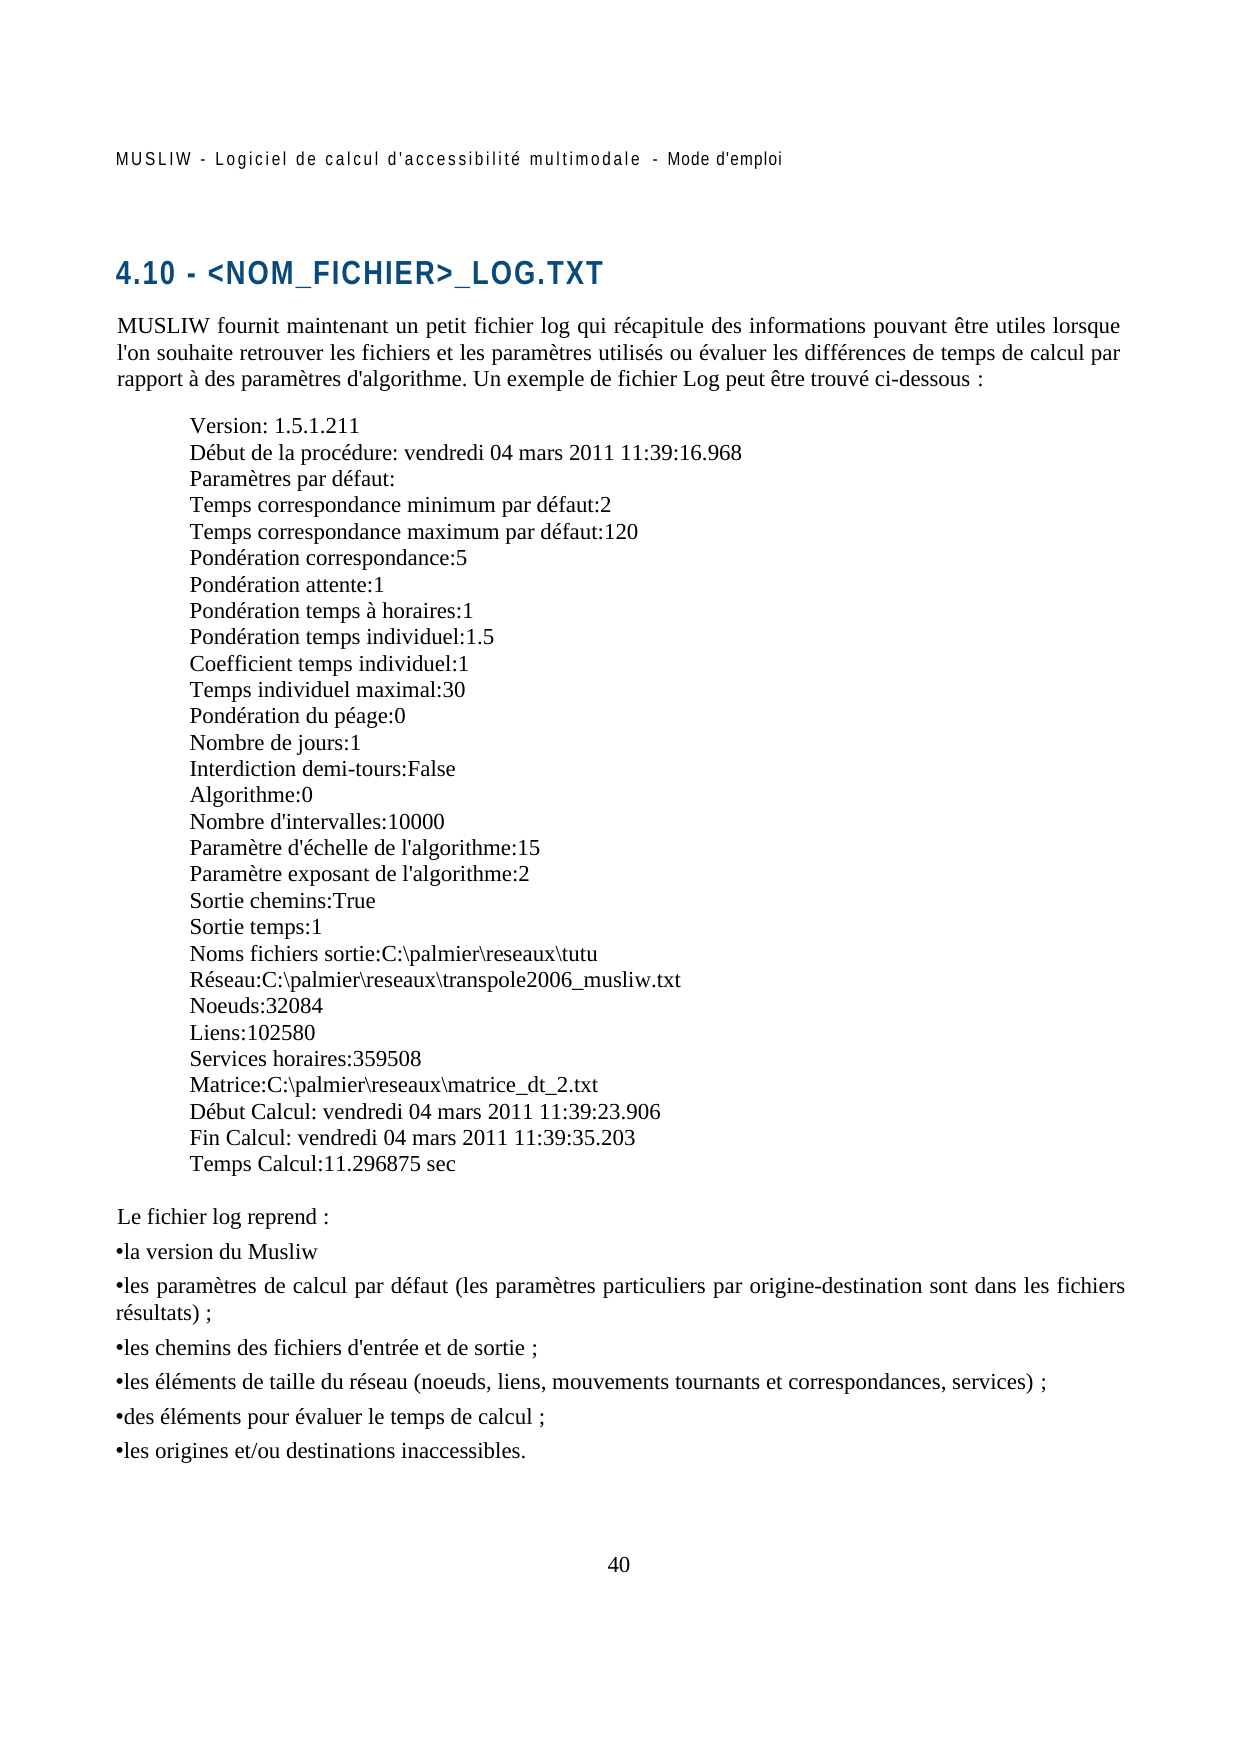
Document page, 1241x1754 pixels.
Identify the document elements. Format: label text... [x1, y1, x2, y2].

list les paramètres de calcul par défaut (les paramètres particuliers par origine-destination sont dans les fichiers résultats) ; [116, 1272, 1127, 1325]
text Noeuds:32084 [189, 992, 1122, 1019]
text Sortie chemins:True [189, 887, 1122, 913]
text Temps individuel maximal:30 [189, 676, 1122, 702]
text Paramètre exposant de l'algorithme:2 [189, 861, 1122, 887]
text Paramètres par défaut: [189, 465, 1122, 492]
text Temps Calcul:11.296875 sec [189, 1150, 1122, 1177]
text Pondération correspondance:5 [189, 544, 1122, 571]
text Le fichier log reprend : [117, 1203, 1122, 1229]
text Réseau:C:\palmier\reseaux\transpole2006_musliw.txt [189, 966, 1122, 992]
list la version du Musliw [116, 1238, 1127, 1264]
text Services horaires:359508 [189, 1045, 1122, 1071]
list des éléments pour évaluer le temps de calcul ; [116, 1403, 1127, 1429]
text Pondération attente:1 [189, 571, 1122, 597]
text Pondération temps individuel:1.5 [189, 623, 1122, 650]
text Version: 1.5.1.211 [189, 412, 1122, 439]
text Interdiction demi-tours:False [189, 755, 1122, 781]
list les origines et/ou destinations inaccessibles. [116, 1438, 1127, 1464]
text Coefficient temps individuel:1 [189, 650, 1122, 676]
text Nombre de jours:1 [189, 729, 1122, 755]
subtitle <NOM_FICHIER>_LOG.TXT [116, 253, 1122, 292]
text Temps correspondance maximum par défaut:120 [189, 518, 1122, 544]
text Pondération du péage:0 [189, 702, 1122, 729]
list les éléments de taille du réseau (noeuds, liens, mouvements tournants et correspondances, services) ; [116, 1368, 1127, 1394]
text Noms fichiers sortie:C:\palmier\reseaux\tutu [189, 939, 1122, 966]
text Début Calcul: vendredi 04 mars 2011 11:39:23.906 [189, 1098, 1122, 1124]
text Pondération temps à horaires:1 [189, 597, 1122, 623]
text Début de la procédure: vendredi 04 mars 2011 11:39:16.968 [189, 439, 1122, 465]
text Paramètre d'échelle de l'algorithme:15 [189, 834, 1122, 861]
text Temps correspondance minimum par défaut:2 [189, 492, 1122, 518]
text Algorithme:0 [189, 781, 1122, 808]
list les chemins des fichiers d'entrée et de sortie ; [116, 1333, 1127, 1360]
text Liens:102580 [189, 1019, 1122, 1045]
text MUSLIW fournit maintenant un petit fichier log qui récapitule des informations pouvant être utiles lorsque l'on souhaite retrouver les fichiers et les paramètres utilisés ou évaluer les différences de temps de calcul par rapport à des paramètres d'algorithme. Un exemple de fichier Log peut être trouvé ci-dessous : [117, 313, 1122, 392]
text Fin Calcul: vendredi 04 mars 2011 11:39:35.203 [189, 1124, 1122, 1150]
text Nombre d'intervalles:10000 [189, 808, 1122, 834]
text Sortie temps:1 [189, 913, 1122, 939]
text Matrice:C:\palmier\reseaux\matrice_dt_2.txt [189, 1071, 1122, 1098]
